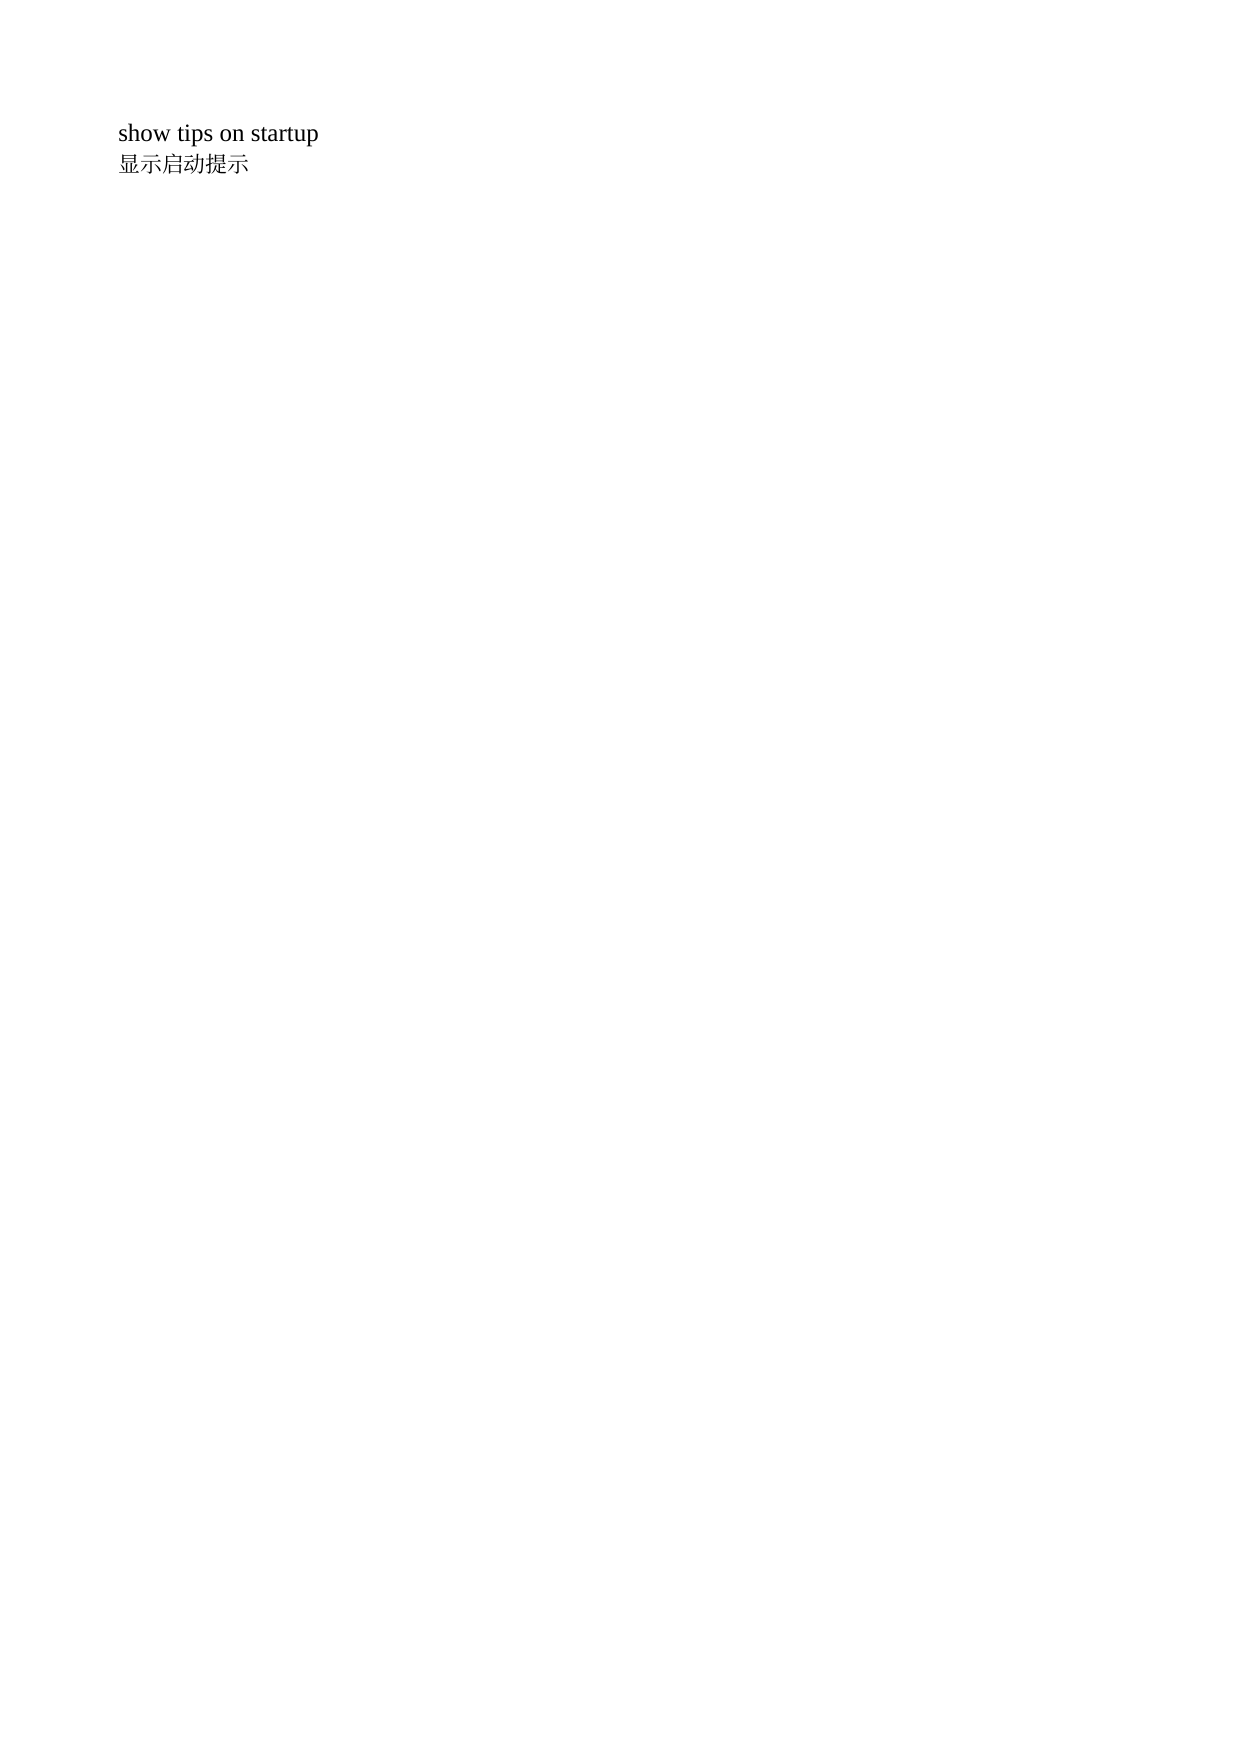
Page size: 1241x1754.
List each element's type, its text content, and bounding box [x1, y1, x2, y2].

text show tips on startup [118, 118, 1122, 147]
text 显示启动提示 [118, 147, 1122, 178]
